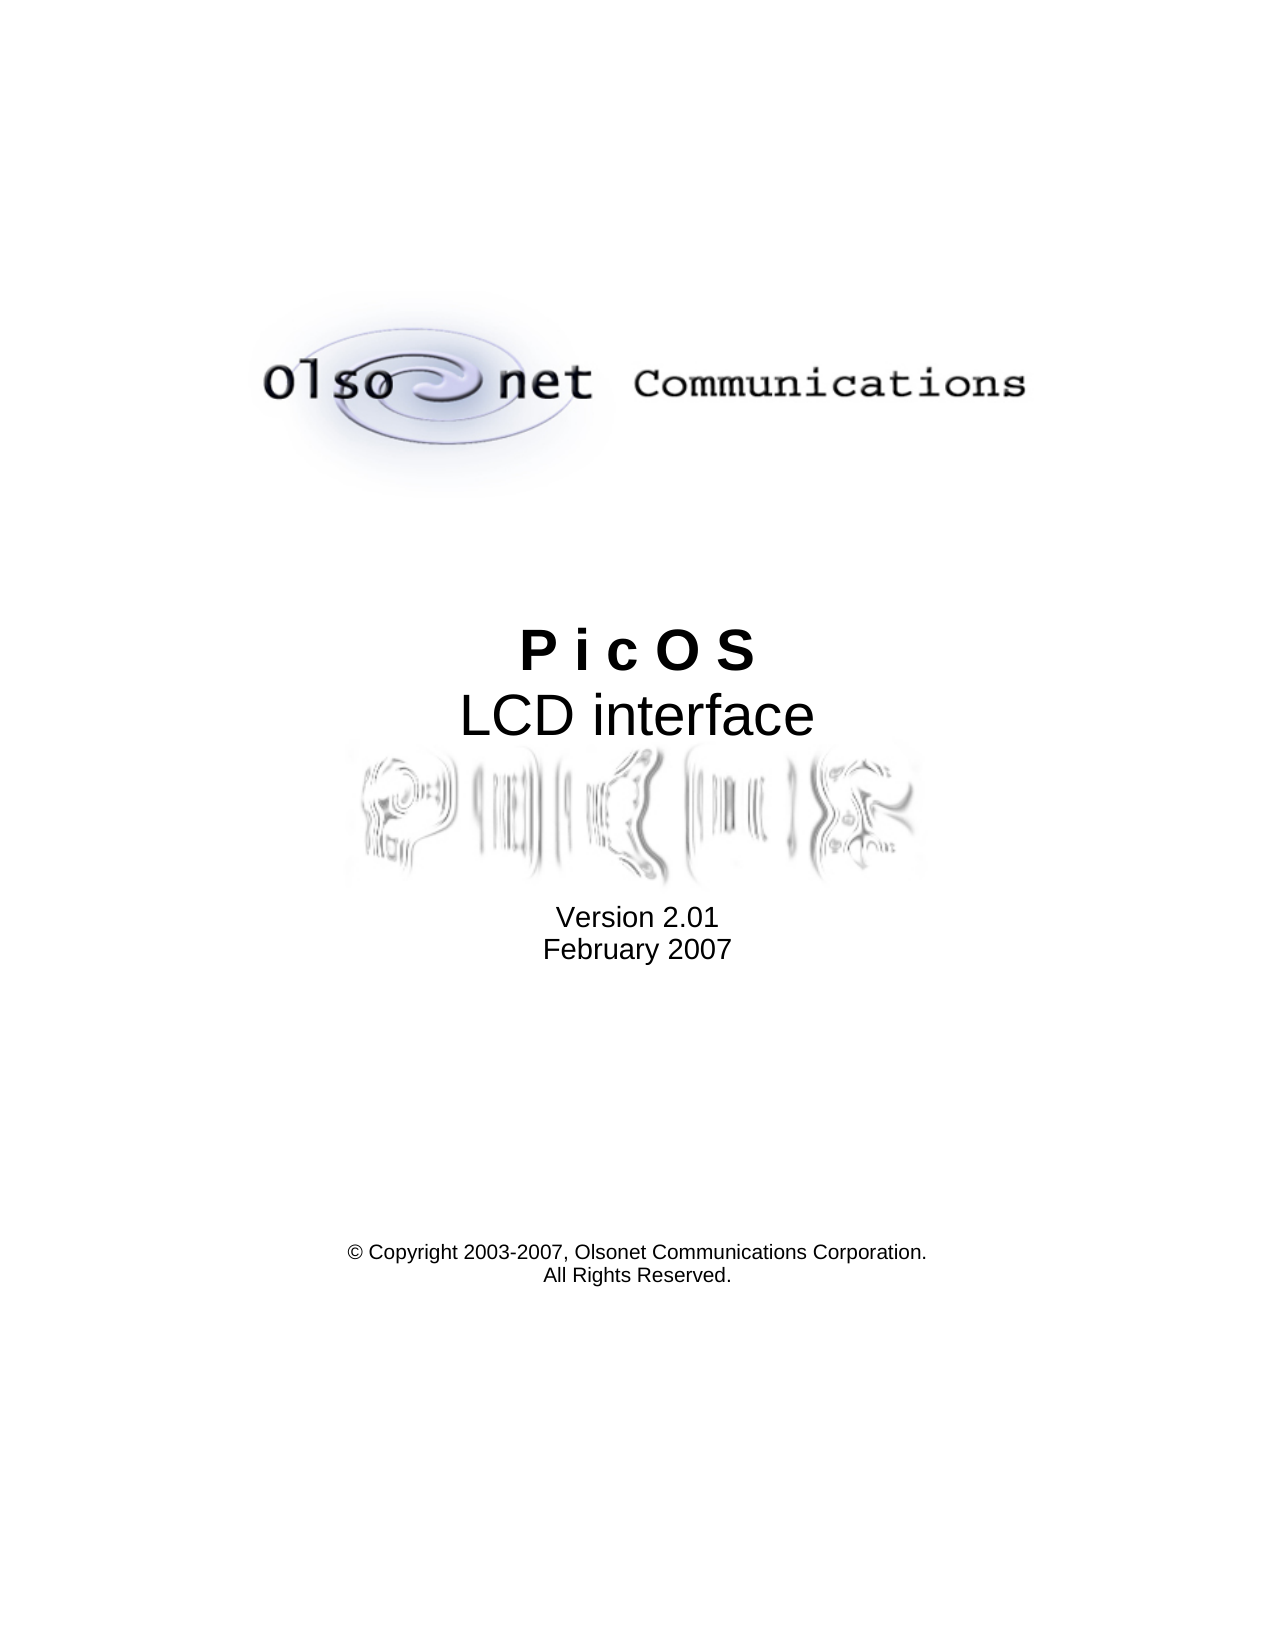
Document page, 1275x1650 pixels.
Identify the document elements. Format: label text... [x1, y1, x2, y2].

picture [729, 720, 744, 732]
text LCD interface [210, 682, 1065, 954]
picture [703, 941, 711, 952]
text Version 2.01 [210, 901, 322, 933]
text All Rights Reserved. [210, 1264, 1065, 1287]
subtitle P i c O S [210, 617, 1065, 682]
picture [241, 291, 1034, 498]
text Version 2.01 [947, 901, 1065, 933]
picture [581, 945, 588, 952]
picture [543, 720, 566, 731]
text February 2007 [210, 933, 1065, 966]
text © Copyright 2003-2007, Olsonet Communications Corporation. [210, 1241, 1065, 1264]
picture [687, 941, 695, 952]
picture [564, 945, 572, 950]
picture [324, 720, 946, 952]
